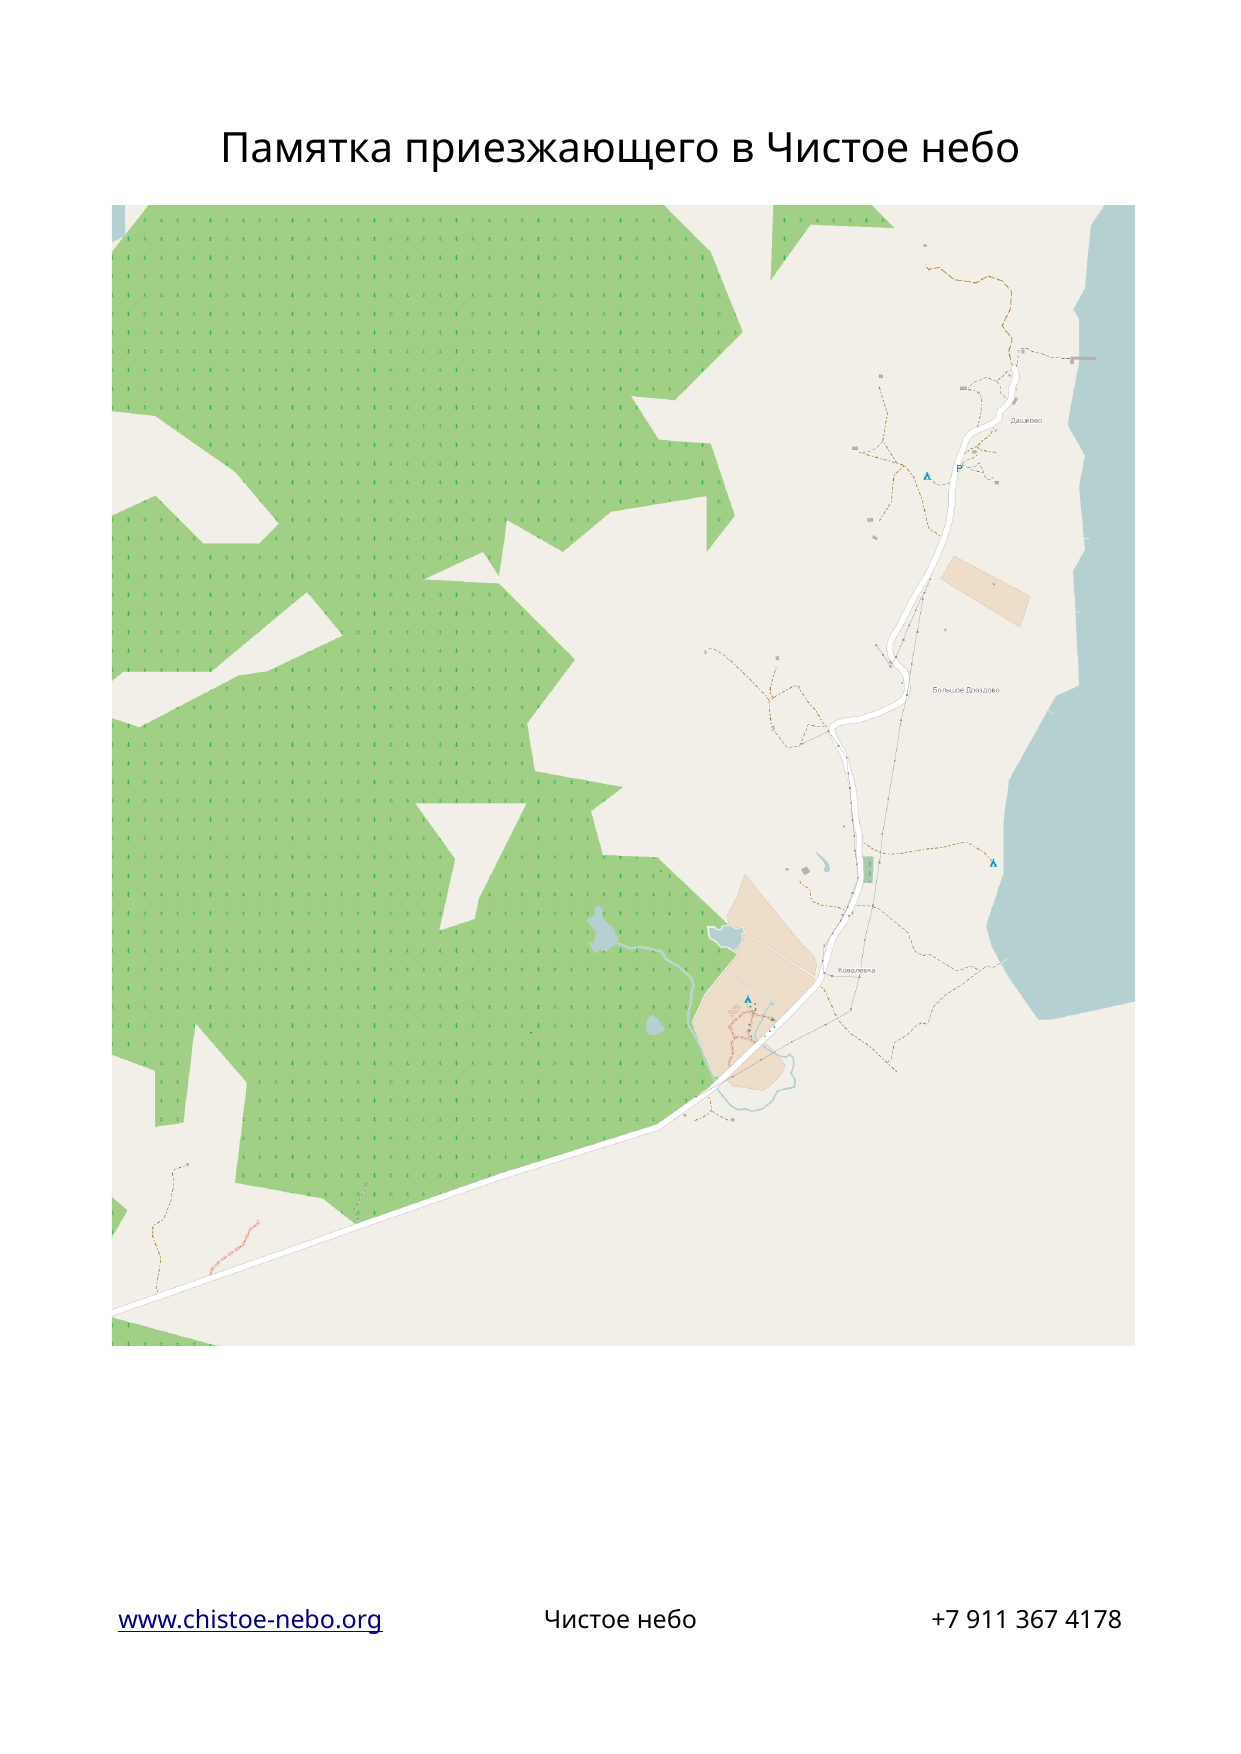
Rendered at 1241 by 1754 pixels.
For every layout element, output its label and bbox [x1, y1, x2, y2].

picture [111, 205, 1136, 1346]
